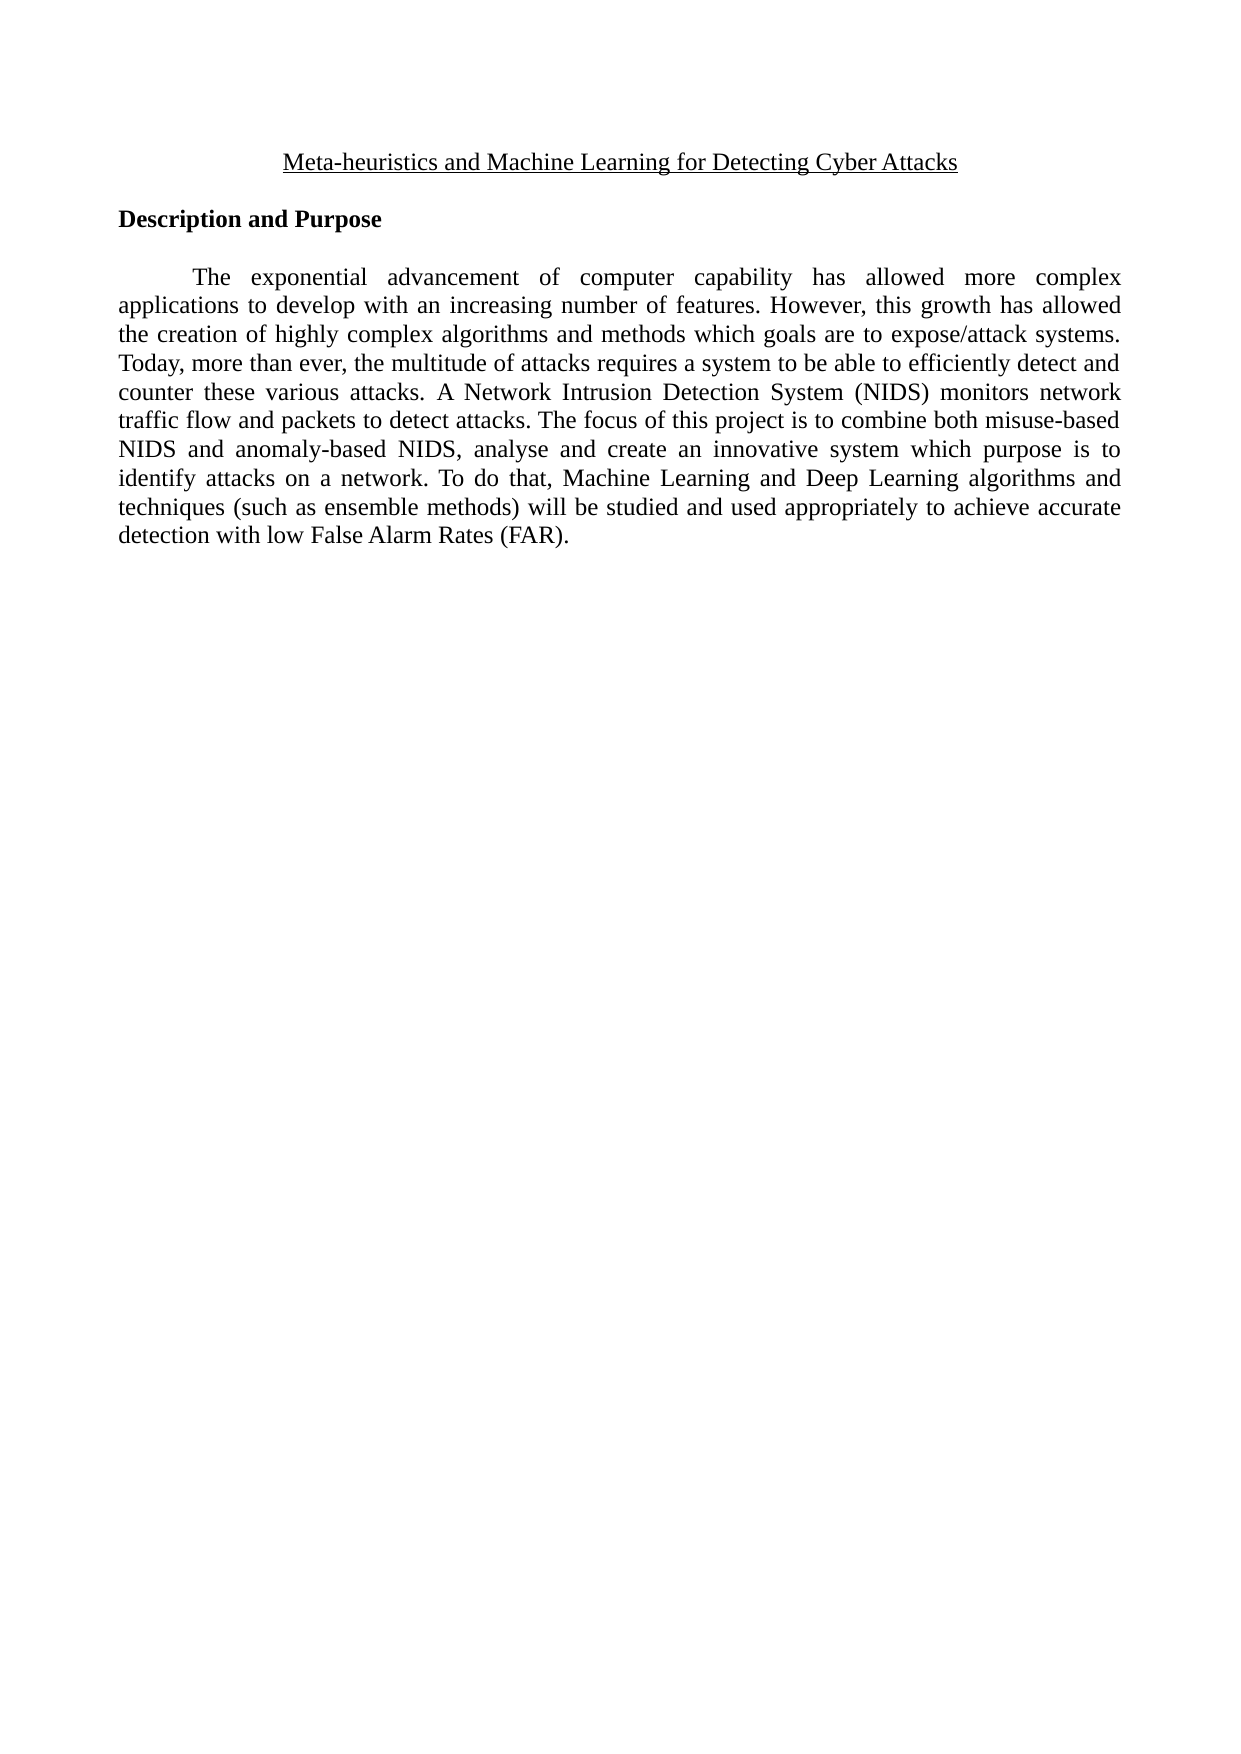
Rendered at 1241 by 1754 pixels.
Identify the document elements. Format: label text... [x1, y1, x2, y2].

text The exponential advancement of computer capability has allowed more complex applications to develop with an increasing number of features. However, this growth has allowed the creation of highly complex algorithms and methods which goals are to expose/attack systems. Today, more than ever, the multitude of attacks requires a system to be able to efficiently detect and counter these various attacks. A Network Intrusion Detection System (NIDS) monitors network traffic flow and packets to detect attacks. The focus of this project is to combine both misuse-based NIDS and anomaly-based NIDS, analyse and create an innovative system which purpose is to identify attacks on a network. To do that, Machine Learning and Deep Learning algorithms and techniques (such as ensemble methods) will be studied and used appropriately to achieve accurate detection with low False Alarm Rates (FAR). [118, 262, 1122, 549]
text Description and Purpose [118, 204, 1122, 233]
text Meta-heuristics and Machine Learning for Detecting Cyber Attacks [118, 147, 1122, 176]
